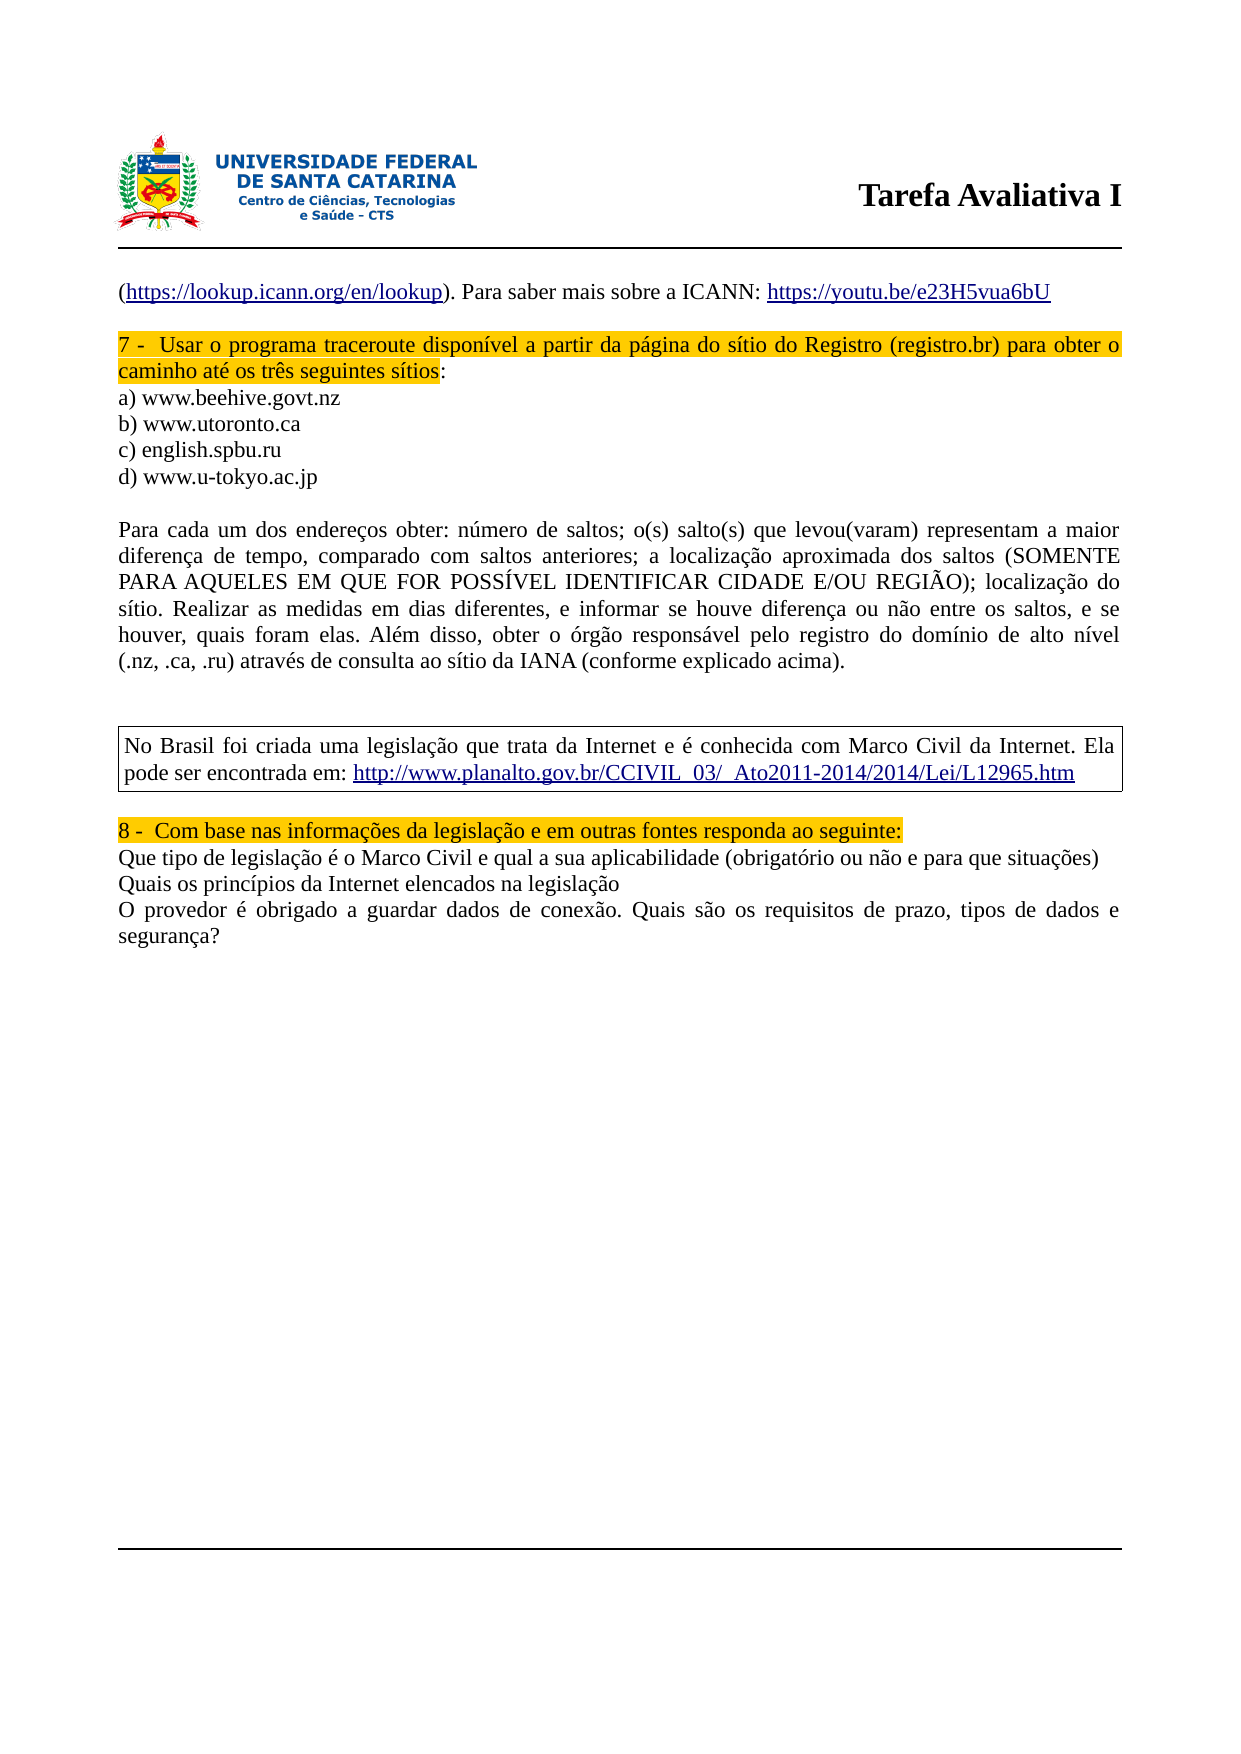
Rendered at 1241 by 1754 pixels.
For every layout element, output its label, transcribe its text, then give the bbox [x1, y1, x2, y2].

picture [113, 131, 477, 231]
text Que tipo de legislação é o Marco Civil e qual a sua aplicabilidade (obrigatório ou não e para que situações) [118, 843, 1122, 870]
text a) www.beehive.govt.nz [118, 384, 1122, 410]
text d) www.u-tokyo.ac.jp [118, 463, 1122, 489]
table_header No Brasil foi criada uma legislação que trata da Internet e é conhecida com Marco Civil da Internet. Ela pode ser encontrada em: http://www.planalto.gov.br/CCIVIL_03/_Ato2011-2014/2014/Lei/L12965.htm [119, 727, 1122, 791]
text b) www.utoronto.ca [118, 410, 1122, 437]
text O provedor é obrigado a guardar dados de conexão. Quais são os requisitos de prazo, tipos de dados e segurança? [118, 896, 1122, 949]
text c) english.spbu.ru [118, 437, 1122, 463]
text 8 - Com base nas informações da legislação e em outras fontes responda ao seguinte: [118, 817, 1122, 843]
text Para cada um dos endereços obter: número de saltos; o(s) salto(s) que levou(varam) representam a maior diferença de tempo, comparado com saltos anteriores; a localização aproximada dos saltos (SOMENTE PARA AQUELES EM QUE FOR POSSÍVEL IDENTIFICAR CIDADE E/OU REGIÃO); localização do sítio. Realizar as medidas em dias diferentes, e informar se houve diferença ou não entre os saltos, e se houver, quais foram elas. Além disso, obter o órgão responsável pelo registro do domínio de alto nível (.nz, .ca, .ru) através de consulta ao sítio da IANA (conforme explicado acima). [118, 516, 1122, 674]
text 7 - Usar o programa traceroute disponível a partir da página do sítio do Registro (registro.br) para obter o caminho até os três seguintes sítios: [118, 331, 1122, 384]
text (https://lookup.icann.org/en/lookup). Para saber mais sobre a ICANN: https://youtu.be/e23H5vua6bU [118, 278, 1122, 305]
text Quais os princípios da Internet elencados na legislação [118, 870, 1122, 896]
